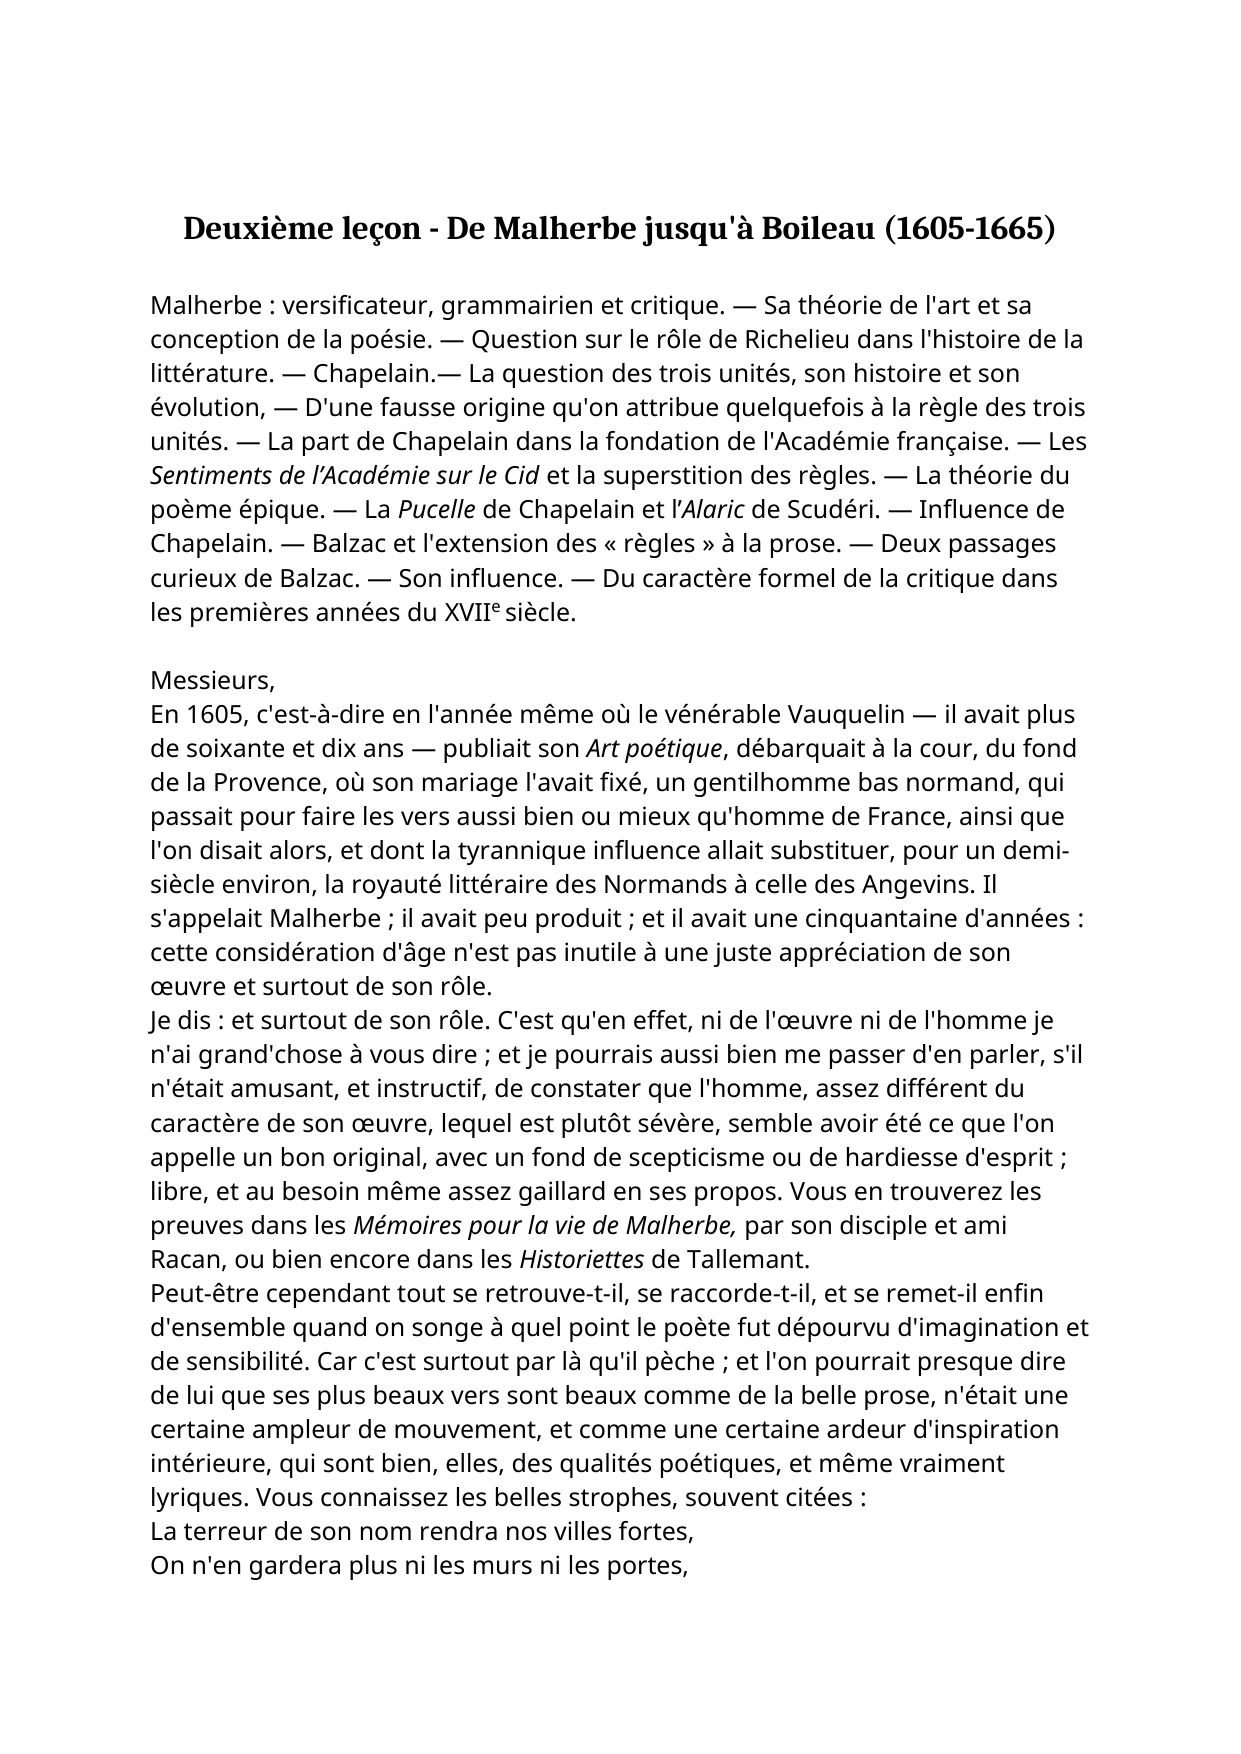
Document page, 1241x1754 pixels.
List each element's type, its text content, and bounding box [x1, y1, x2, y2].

text Je dis : et surtout de son rôle. C'est qu'en effet, ni de l'œuvre ni de l'homme je n'ai grand'chose à vous dire ; et je pourrais aussi bien me passer d'en parler, s'il n'était amusant, et instructif, de constater que l'homme, assez différent du caractère de son œuvre, lequel est plutôt sévère, semble avoir été ce que l'on appelle un bon original, avec un fond de scepticisme ou de hardiesse d'esprit ; libre, et au besoin même assez gaillard en ses propos. Vous en trouverez les preuves dans les Mémoires pour la vie de Malherbe, par son disciple et ami Racan, ou bien encore dans les Historiettes de Tallemant. [150, 1003, 1091, 1276]
text Peut-être cependant tout se retrouve-t-il, se raccorde-t-il, et se remet-il enfin d'ensemble quand on songe à quel point le poète fut dépourvu d'imagination et de sensibilité. Car c'est surtout par là qu'il pèche ; et l'on pourrait presque dire de lui que ses plus beaux vers sont beaux comme de la belle prose, n'était une certaine ampleur de mouvement, et comme une certaine ardeur d'inspiration intérieure, qui sont bien, elles, des qualités poétiques, et même vraiment lyriques. Vous connaissez les belles strophes, souvent citées : [150, 1276, 1091, 1514]
text En 1605, c'est-à-dire en l'année même où le vénérable Vauquelin — il avait plus de soixante et dix ans — publiait son Art poétique, débarquait à la cour, du fond de la Provence, où son mariage l'avait fixé, un gentilhomme bas normand, qui passait pour faire les vers aussi bien ou mieux qu'homme de France, ainsi que l'on disait alors, et dont la tyrannique influence allait substituer, pour un demi-siècle environ, la royauté littéraire des Normands à celle des Angevins. Il s'appelait Malherbe ; il avait peu produit ; et il avait une cinquantaine d'années : cette considération d'âge n'est pas inutile à une juste appréciation de son œuvre et surtout de son rôle. [150, 696, 1091, 1003]
text On n'en gardera plus ni les murs ni les portes, [150, 1548, 1091, 1582]
text Messieurs, [150, 662, 1091, 696]
text La terreur de son nom rendra nos villes fortes, [150, 1514, 1091, 1548]
subtitle Deuxième leçon - De Malherbe jusqu'à Boileau (1605-1665) [150, 209, 1091, 247]
text Malherbe : versificateur, grammairien et critique. — Sa théorie de l'art et sa conception de la poésie. — Question sur le rôle de Richelieu dans l'histoire de la littérature. — Chapelain.— La question des trois unités, son histoire et son évolution, — D'une fausse origine qu'on attribue quelquefois à la règle des trois unités. — La part de Chapelain dans la fondation de l'Académie française. — Les Sentiments de l’Académie sur le Cid et la superstition des règles. — La théorie du poème épique. — La Pucelle de Chapelain et l’Alaric de Scudéri. — Influence de Chapelain. — Balzac et l'extension des « règles » à la prose. — Deux passages curieux de Balzac. — Son influence. — Du caractère formel de la critique dans les premières années du XVIIe siècle. [150, 288, 1091, 628]
